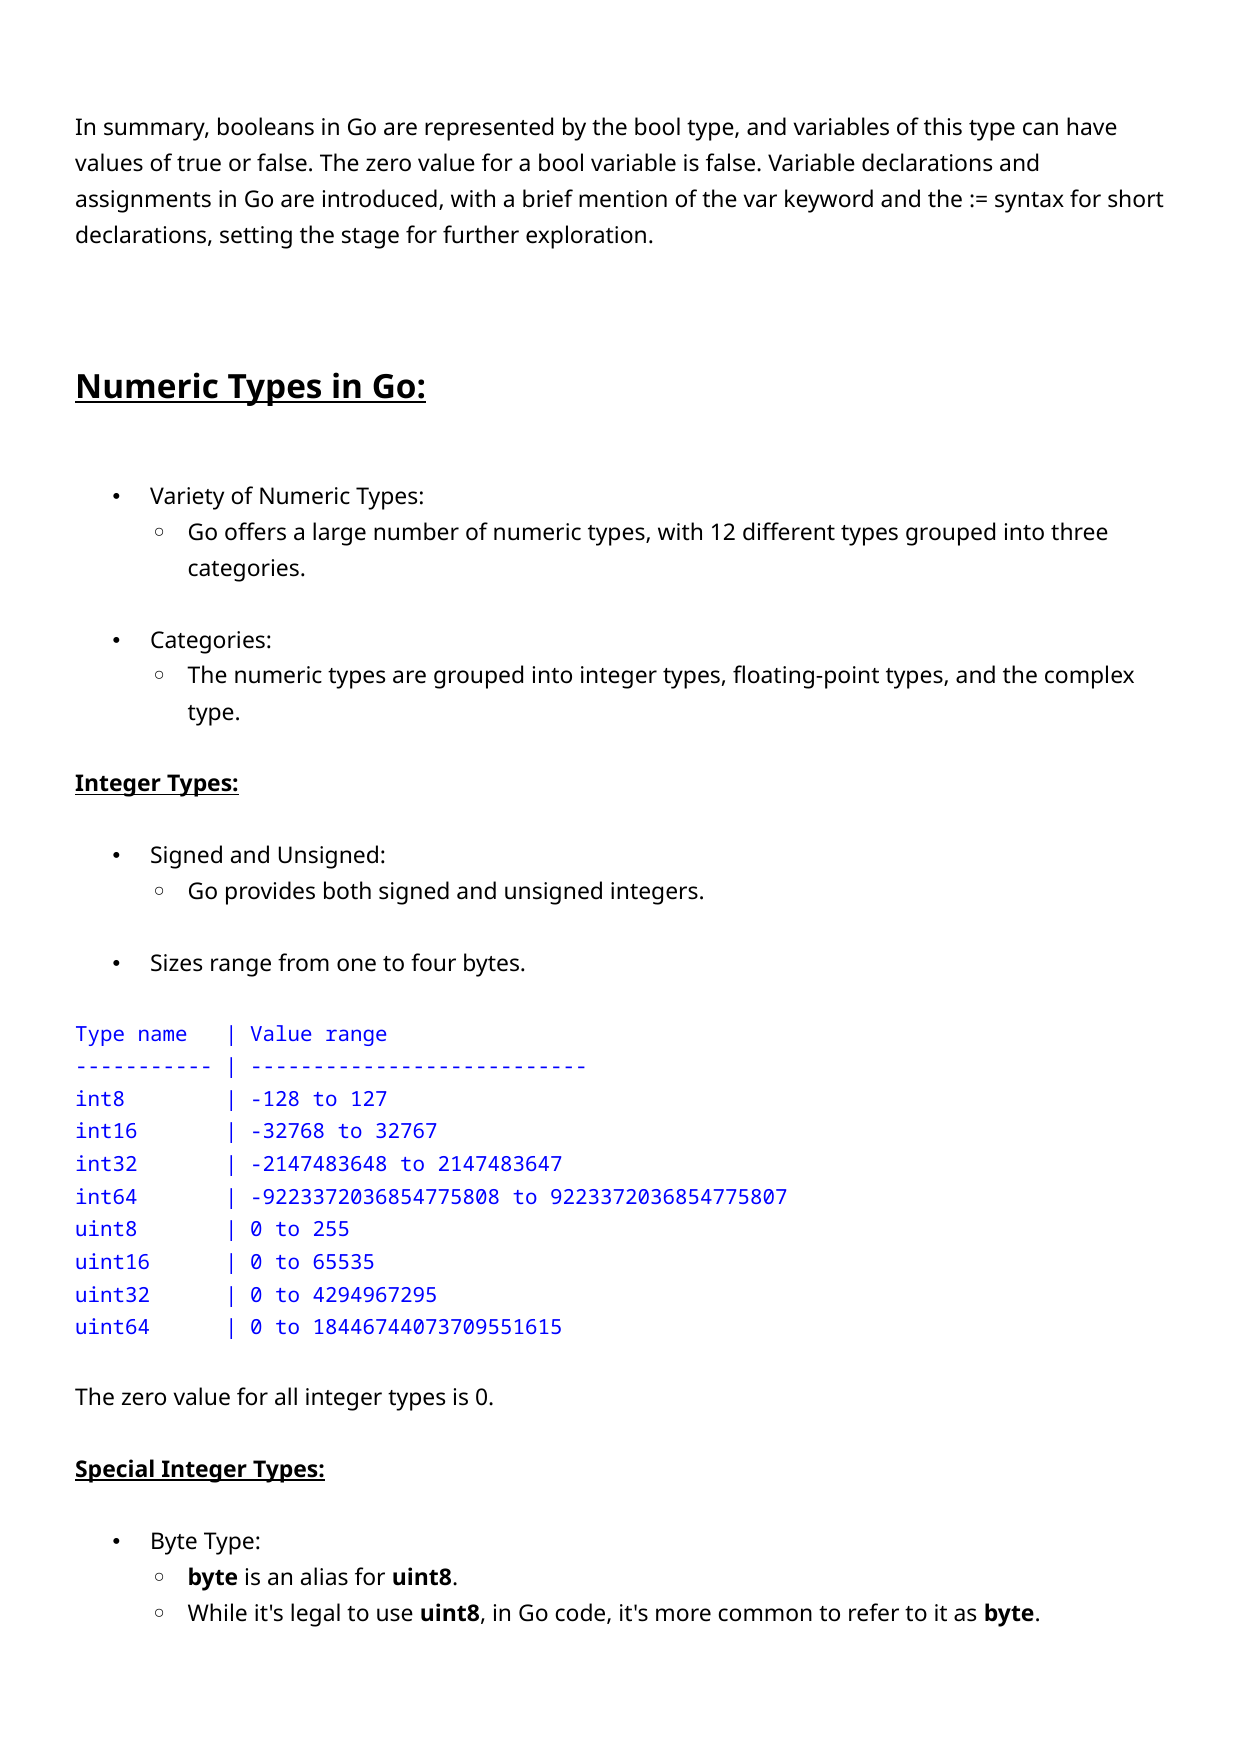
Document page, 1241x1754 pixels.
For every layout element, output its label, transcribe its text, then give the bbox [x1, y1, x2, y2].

text The zero value for all integer types is 0. [75, 1381, 1166, 1412]
list Signed and Unsigned: [112, 839, 1166, 870]
list The numeric types are grouped into integer types, floating-point types, and the complex type. [150, 659, 1166, 727]
text int32 | -2147483648 to 2147483647 [75, 1149, 1166, 1178]
text In summary, booleans in Go are represented by the bool type, and variables of this type can have values of true or false. The zero value for a bool variable is false. Variable declarations and assignments in Go are introduced, with a brief mention of the var keyword and the := syntax for short declarations, setting the stage for further exploration. [75, 111, 1166, 250]
text Type name | Value range [75, 1019, 1166, 1047]
text int16 | -32768 to 32767 [75, 1117, 1166, 1145]
list Variety of Numeric Types: [112, 480, 1166, 511]
list Sizes range from one to four bytes. [112, 947, 1166, 978]
text uint8 | 0 to 255 [75, 1214, 1166, 1243]
list While it's legal to use uint8, in Go code, it's more common to refer to it as byte. [150, 1596, 1166, 1628]
text uint64 | 0 to 18446744073709551615 [75, 1312, 1166, 1341]
text int8 | -128 to 127 [75, 1084, 1166, 1112]
list Go offers a large number of numeric types, with 12 different types grouped into three categories. [150, 516, 1166, 583]
text uint32 | 0 to 4294967295 [75, 1280, 1166, 1308]
text Integer Types: [75, 767, 1166, 798]
text ----------- | --------------------------- [75, 1051, 1166, 1080]
text uint16 | 0 to 65535 [75, 1247, 1166, 1276]
subtitle Numeric Types in Go: [75, 362, 1166, 408]
list Byte Type: [112, 1524, 1166, 1556]
list byte is an alias for uint8. [150, 1561, 1166, 1592]
list Categories: [112, 623, 1166, 655]
list Go provides both signed and unsigned integers. [150, 875, 1166, 906]
text int64 | -9223372036854775808 to 9223372036854775807 [75, 1182, 1166, 1210]
text Special Integer Types: [75, 1453, 1166, 1484]
